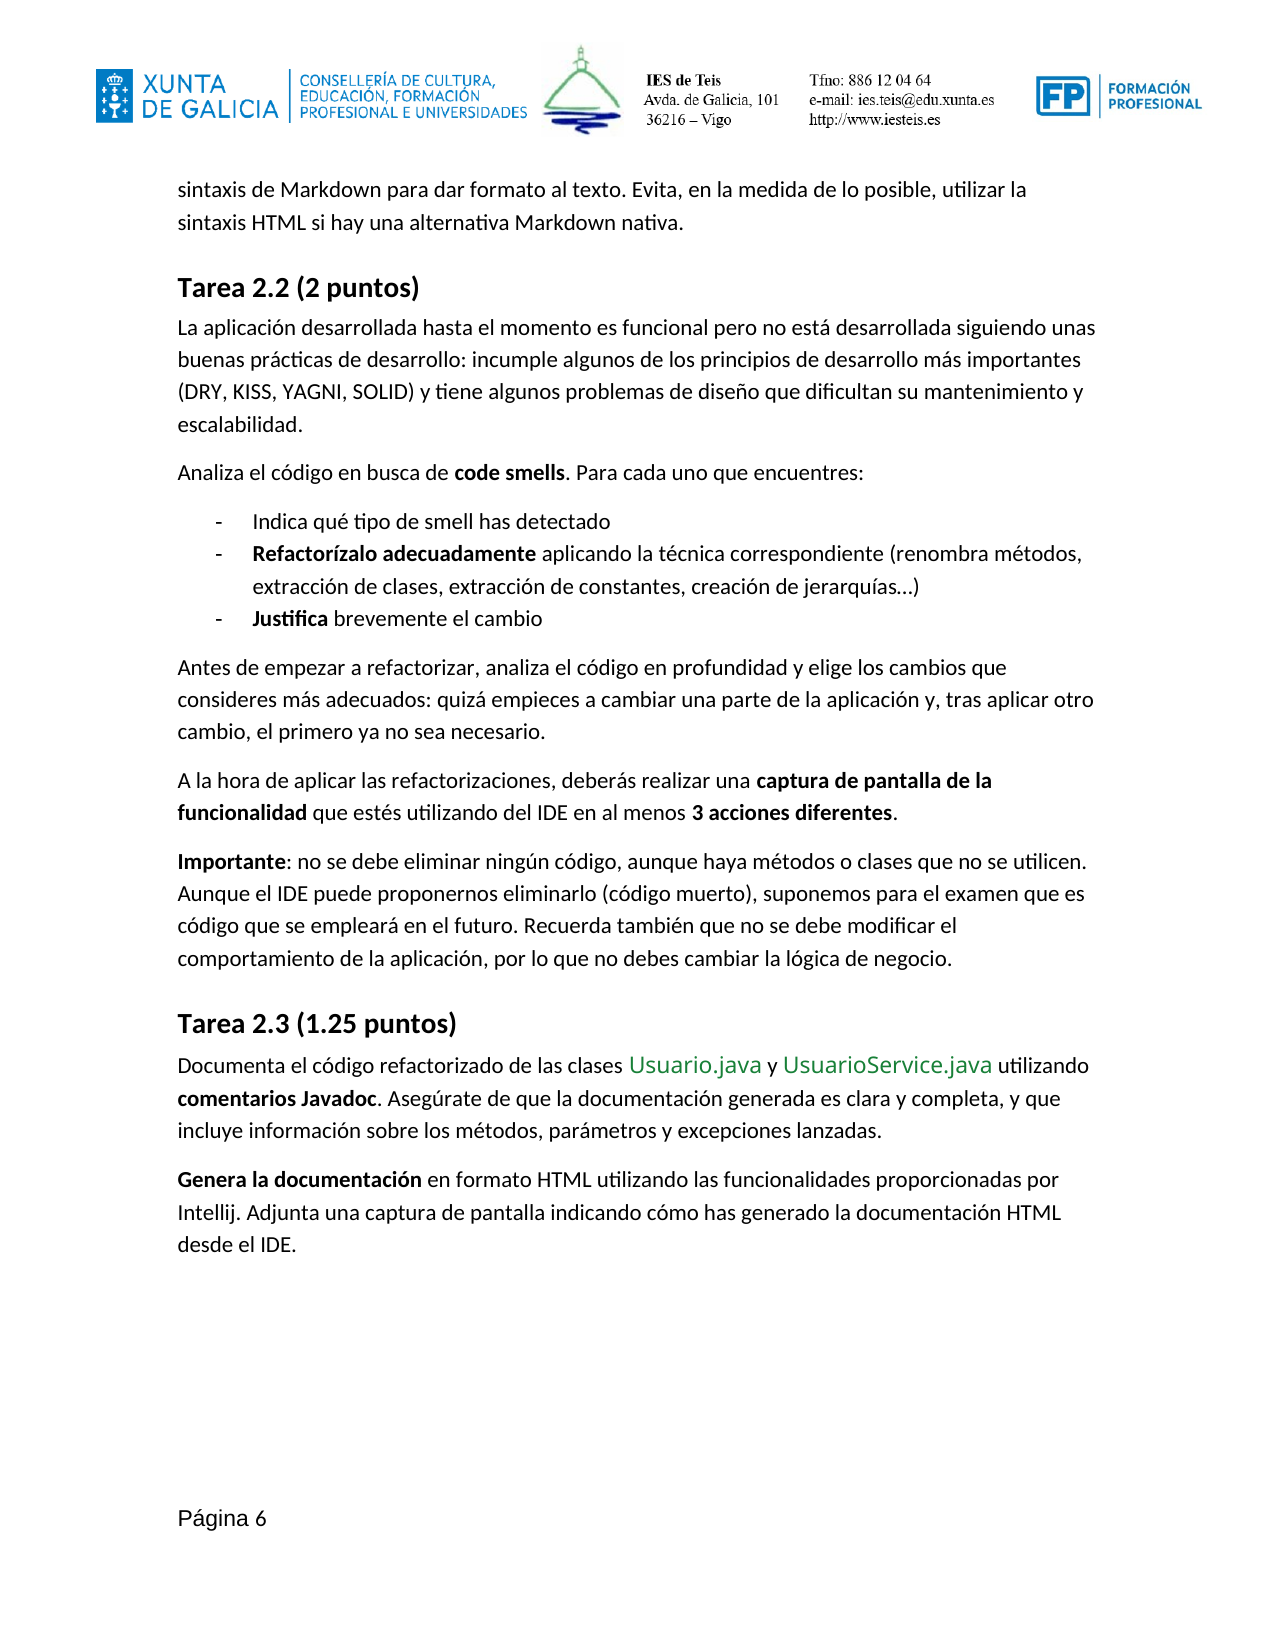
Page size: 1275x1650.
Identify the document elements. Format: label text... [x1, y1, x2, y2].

text A la hora de aplicar las refactorizaciones, deberás realizar una captura de pantalla de la funcionalidad que estés utilizando del IDE en al menos 3 acciones diferentes. [177, 766, 1098, 826]
text sintaxis de Markdown para dar formato al texto. Evita, en la medida de lo posible, utilizar la sintaxis HTML si hay una alternativa Markdown nativa. [177, 176, 1098, 236]
picture [86, 35, 1215, 144]
text Antes de empezar a refactorizar, analiza el código en profundidad y elige los cambios que consideres más adecuados: quizá empieces a cambiar una parte de la aplicación y, tras aplicar otro cambio, el primero ya no sea necesario. [177, 653, 1098, 745]
subtitle Tarea 2.2 (2 puntos) [177, 269, 1098, 305]
list Justifica brevemente el cambio [215, 604, 1098, 632]
list Indica qué tipo de smell has detectado [215, 507, 1098, 535]
text Analiza el código en busca de code smells. Para cada uno que encuentres: [177, 458, 1098, 487]
text La aplicación desarrollada hasta el momento es funcional pero no está desarrollada siguiendo unas buenas prácticas de desarrollo: incumple algunos de los principios de desarrollo más importantes (DRY, KISS, YAGNI, SOLID) y tiene algunos problemas de diseño que dificultan su mantenimiento y escalabilidad. [177, 313, 1098, 438]
list Refactorízalo adecuadamente aplicando la técnica correspondiente (renombra métodos, extracción de clases, extracción de constantes, creación de jerarquías…) [215, 539, 1098, 600]
text Documenta el código refactorizado de las clases Usuario.java y UsuarioService.java utilizando comentarios Javadoc. Asegúrate de que la documentación generada es clara y completa, y que incluye información sobre los métodos, parámetros y excepciones lanzadas. [177, 1049, 1098, 1144]
text Importante: no se debe eliminar ningún código, aunque haya métodos o clases que no se utilicen. Aunque el IDE puede proponernos eliminarlo (código muerto), suponemos para el examen que es código que se empleará en el futuro. Recuerda también que no se debe modificar el comportamiento de la aplicación, por lo que no debes cambiar la lógica de negocio. [177, 847, 1098, 972]
subtitle Tarea 2.3 (1.25 puntos) [177, 1005, 1098, 1041]
text Genera la documentación en formato HTML utilizando las funcionalidades proporcionadas por Intellij. Adjunta una captura de pantalla indicando cómo has generado la documentación HTML desde el IDE. [177, 1165, 1098, 1258]
